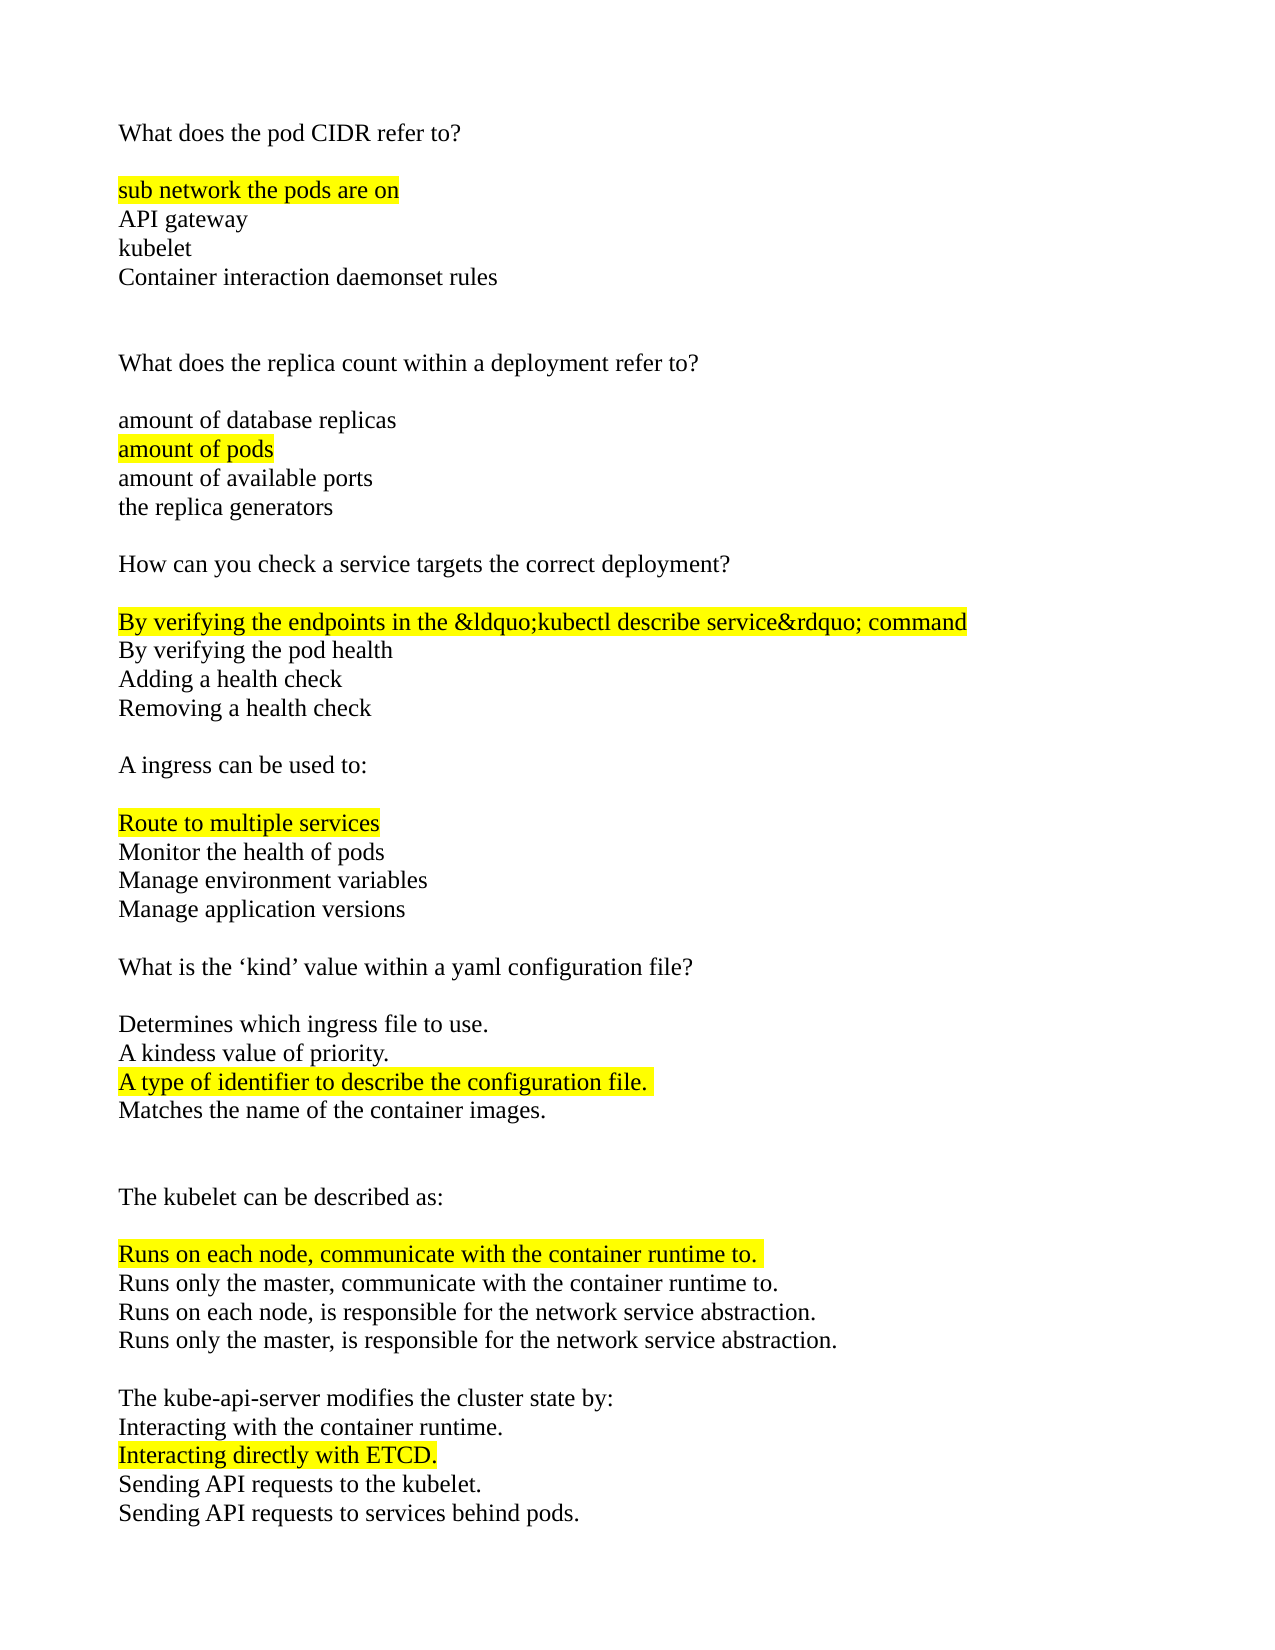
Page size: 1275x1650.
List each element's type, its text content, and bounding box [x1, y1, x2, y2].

text amount of database replicas [118, 406, 1157, 434]
text the replica generators [118, 492, 1157, 521]
text Sending API requests to services behind pods. [118, 1498, 1157, 1527]
text kubelet [118, 233, 1157, 262]
text The kubelet can be described as: [118, 1182, 1157, 1211]
text The kube-api-server modifies the cluster state by: [118, 1383, 1157, 1412]
text A ingress can be used to: [118, 751, 1157, 779]
text Runs on each node, is responsible for the network service abstraction. [118, 1297, 1157, 1326]
text Runs on each node, communicate with the container runtime to. [118, 1239, 1157, 1268]
text A kindess value of priority. [118, 1038, 1157, 1067]
text Manage environment variables [118, 866, 1157, 894]
text Interacting directly with ETCD. [118, 1441, 1157, 1469]
text Runs only the master, communicate with the container runtime to. [118, 1268, 1157, 1297]
text Container interaction daemonset rules [118, 262, 1157, 291]
text By verifying the endpoints in the &ldquo;kubectl describe service&rdquo; command [118, 607, 1157, 636]
text Runs only the master, is responsible for the network service abstraction. [118, 1326, 1157, 1354]
text Route to multiple services [118, 808, 1157, 837]
text sub network the pods are on [118, 176, 1157, 204]
text amount of pods [118, 434, 1157, 463]
text What does the replica count within a deployment refer to? [118, 348, 1157, 377]
text Adding a health check [118, 664, 1157, 693]
text Interacting with the container runtime. [118, 1412, 1157, 1441]
text Sending API requests to the kubelet. [118, 1469, 1157, 1498]
text amount of available ports [118, 463, 1157, 492]
text API gateway [118, 204, 1157, 233]
text By verifying the pod health [118, 636, 1157, 664]
text Removing a health check [118, 693, 1157, 722]
text How can you check a service targets the correct deployment? [118, 549, 1157, 578]
text A type of identifier to describe the configuration file. [118, 1067, 1157, 1096]
text Matches the name of the container images. [118, 1096, 1157, 1124]
text Determines which ingress file to use. [118, 1009, 1157, 1038]
text Manage application versions [118, 894, 1157, 923]
text What is the ‘kind’ value within a yaml configuration file? [118, 952, 1157, 981]
text Monitor the health of pods [118, 837, 1157, 866]
text What does the pod CIDR refer to? [118, 118, 1157, 147]
